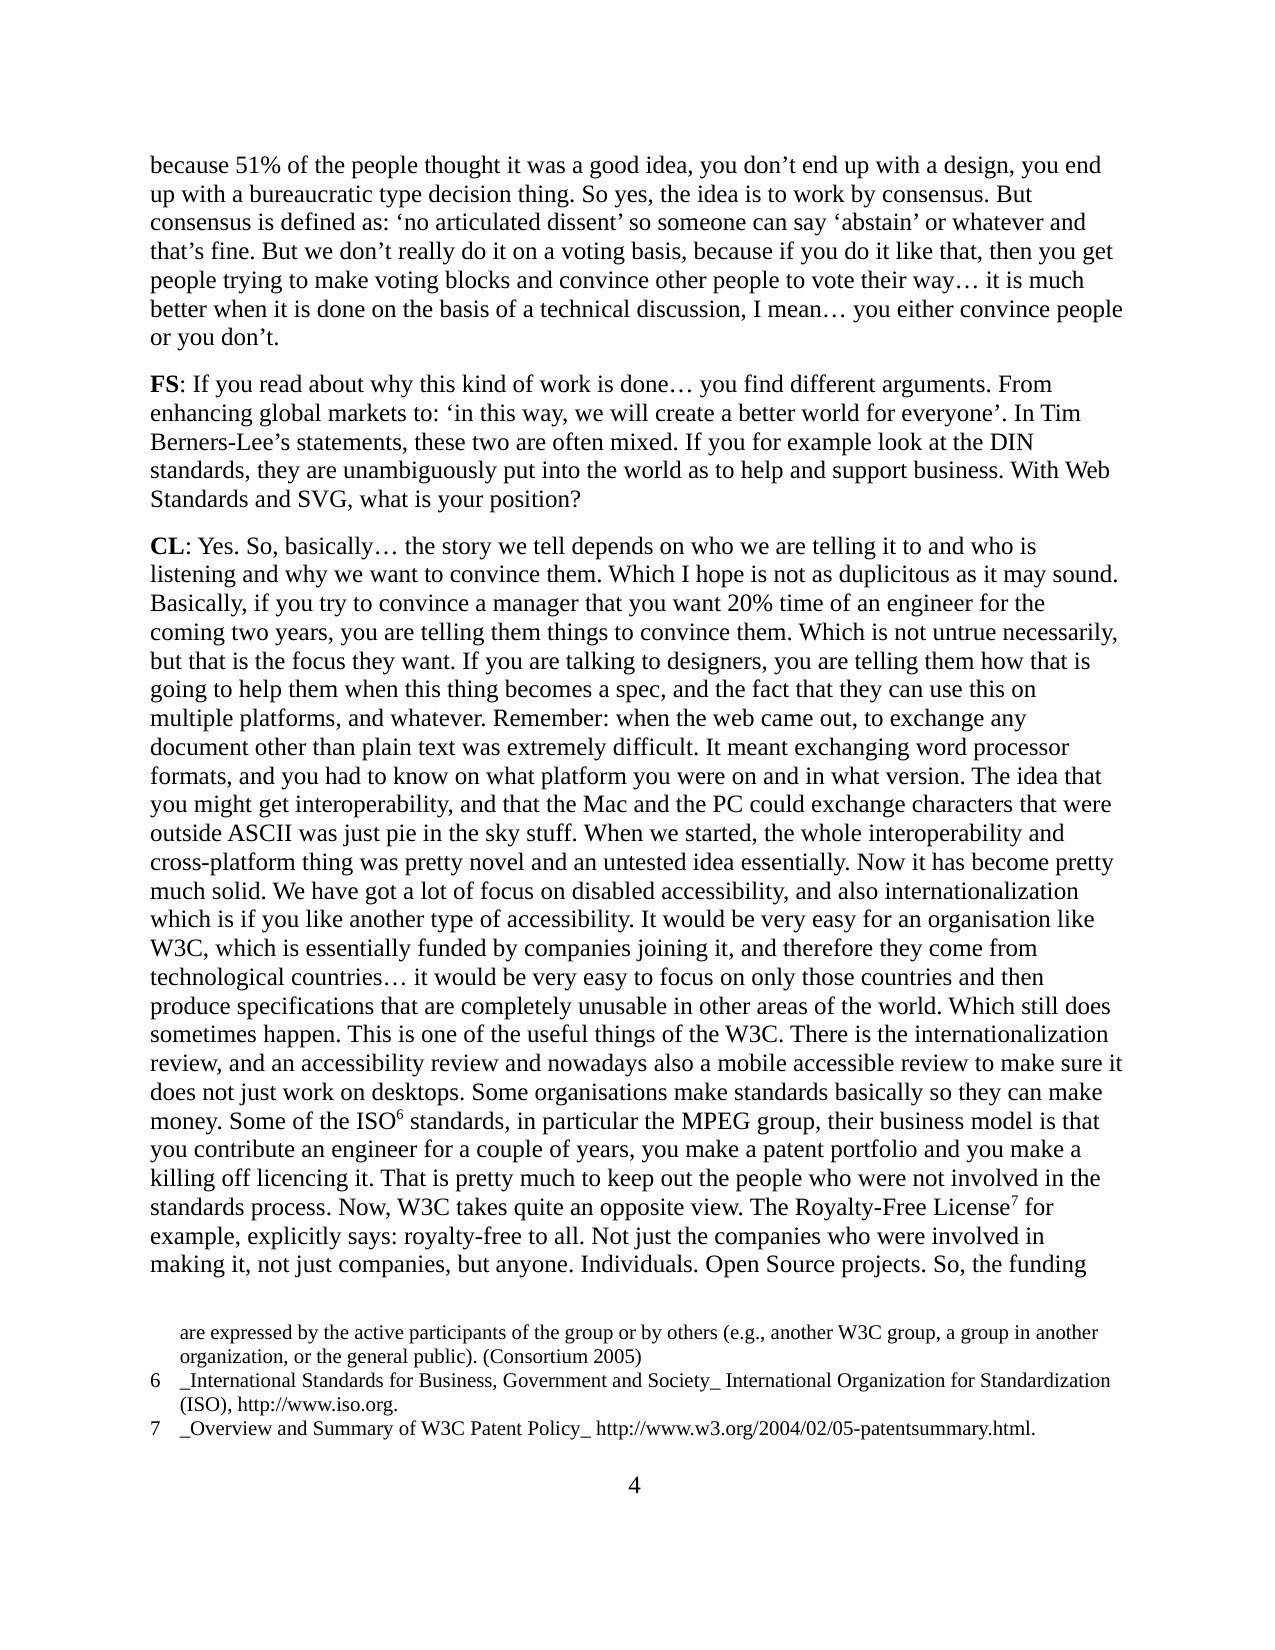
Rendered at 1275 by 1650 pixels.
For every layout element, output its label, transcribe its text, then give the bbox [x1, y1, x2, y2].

text _International Standards for Business, Government and Society_ International Organization for Standardization (ISO), http://www.iso.org. [150, 1368, 1125, 1416]
text _Overview and Summary of W3C Patent Policy_ http://www.w3.org/2004/02/05-patentsummary.html. [150, 1416, 1125, 1440]
text FS: If you read about why this kind of work is done… you find different arguments. From enhancing global markets to: ‘in this way, we will create a better world for everyone’. In Tim Berners-Lee’s statements, these two are often mixed. If you for example look at the DIN standards, they are unambiguously put into the world as to help and support business. With Web Standards and SVG, what is your position? [150, 369, 1125, 513]
text are expressed by the active participants of the group or by others (e.g., another W3C group, a group in another organization, or the general public). (Consortium 2005) [150, 1320, 1125, 1368]
text CL: Yes. So, basically… the story we tell depends on who we are telling it to and who is listening and why we want to convince them. Which I hope is not as duplicitous as it may sound. Basically, if you try to convince a manager that you want 20% time of an engineer for the coming two years, you are telling them things to convince them. Which is not untrue necessarily, but that is the focus they want. If you are talking to designers, you are telling them how that is going to help them when this thing becomes a spec, and the fact that they can use this on multiple platforms, and whatever. Remember: when the web came out, to exchange any document other than plain text was extremely difficult. It meant exchanging word processor formats, and you had to know on what platform you were on and in what version. The idea that you might get interoperability, and that the Mac and the PC could exchange characters that were outside ASCII was just pie in the sky stuff. When we started, the whole interoperability and cross-platform thing was pretty novel and an untested idea essentially. Now it has become pretty much solid. We have got a lot of focus on disabled accessibility, and also internationalization which is if you like another type of accessibility. It would be very easy for an organisation like W3C, which is essentially funded by companies joining it, and therefore they come from technological countries… it would be very easy to focus on only those countries and then produce specifications that are completely unusable in other areas of the world. Which still does sometimes happen. This is one of the useful things of the W3C. There is the internationalization review, and an accessibility review and nowadays also a mobile accessible review to make sure it does not just work on desktops. Some organisations make standards basically so they can make money. Some of the ISO standards, in particular the MPEG group, their business model is that you contribute an engineer for a couple of years, you make a patent portfolio and you make a killing off licencing it. That is pretty much to keep out the people who were not involved in the standards process. Now, W3C takes quite an opposite view. The Royalty-Free License for example, explicitly says: royalty-free to all. Not just the companies who were involved in making it, not just companies, but anyone. Individuals. Open Source projects. So, the funding [150, 531, 1125, 1278]
text because 51% of the people thought it was a good idea, you don’t end up with a design, you end up with a bureaucratic type decision thing. So yes, the idea is to work by consensus. But consensus is defined as: ‘no articulated dissent’ so someone can say ‘abstain’ or whatever and that’s fine. But we don’t really do it on a voting basis, because if you do it like that, then you get people trying to make voting blocks and convince other people to vote their way… it is much better when it is done on the basis of a technical discussion, I mean… you either convince people or you don’t. [150, 150, 1125, 351]
